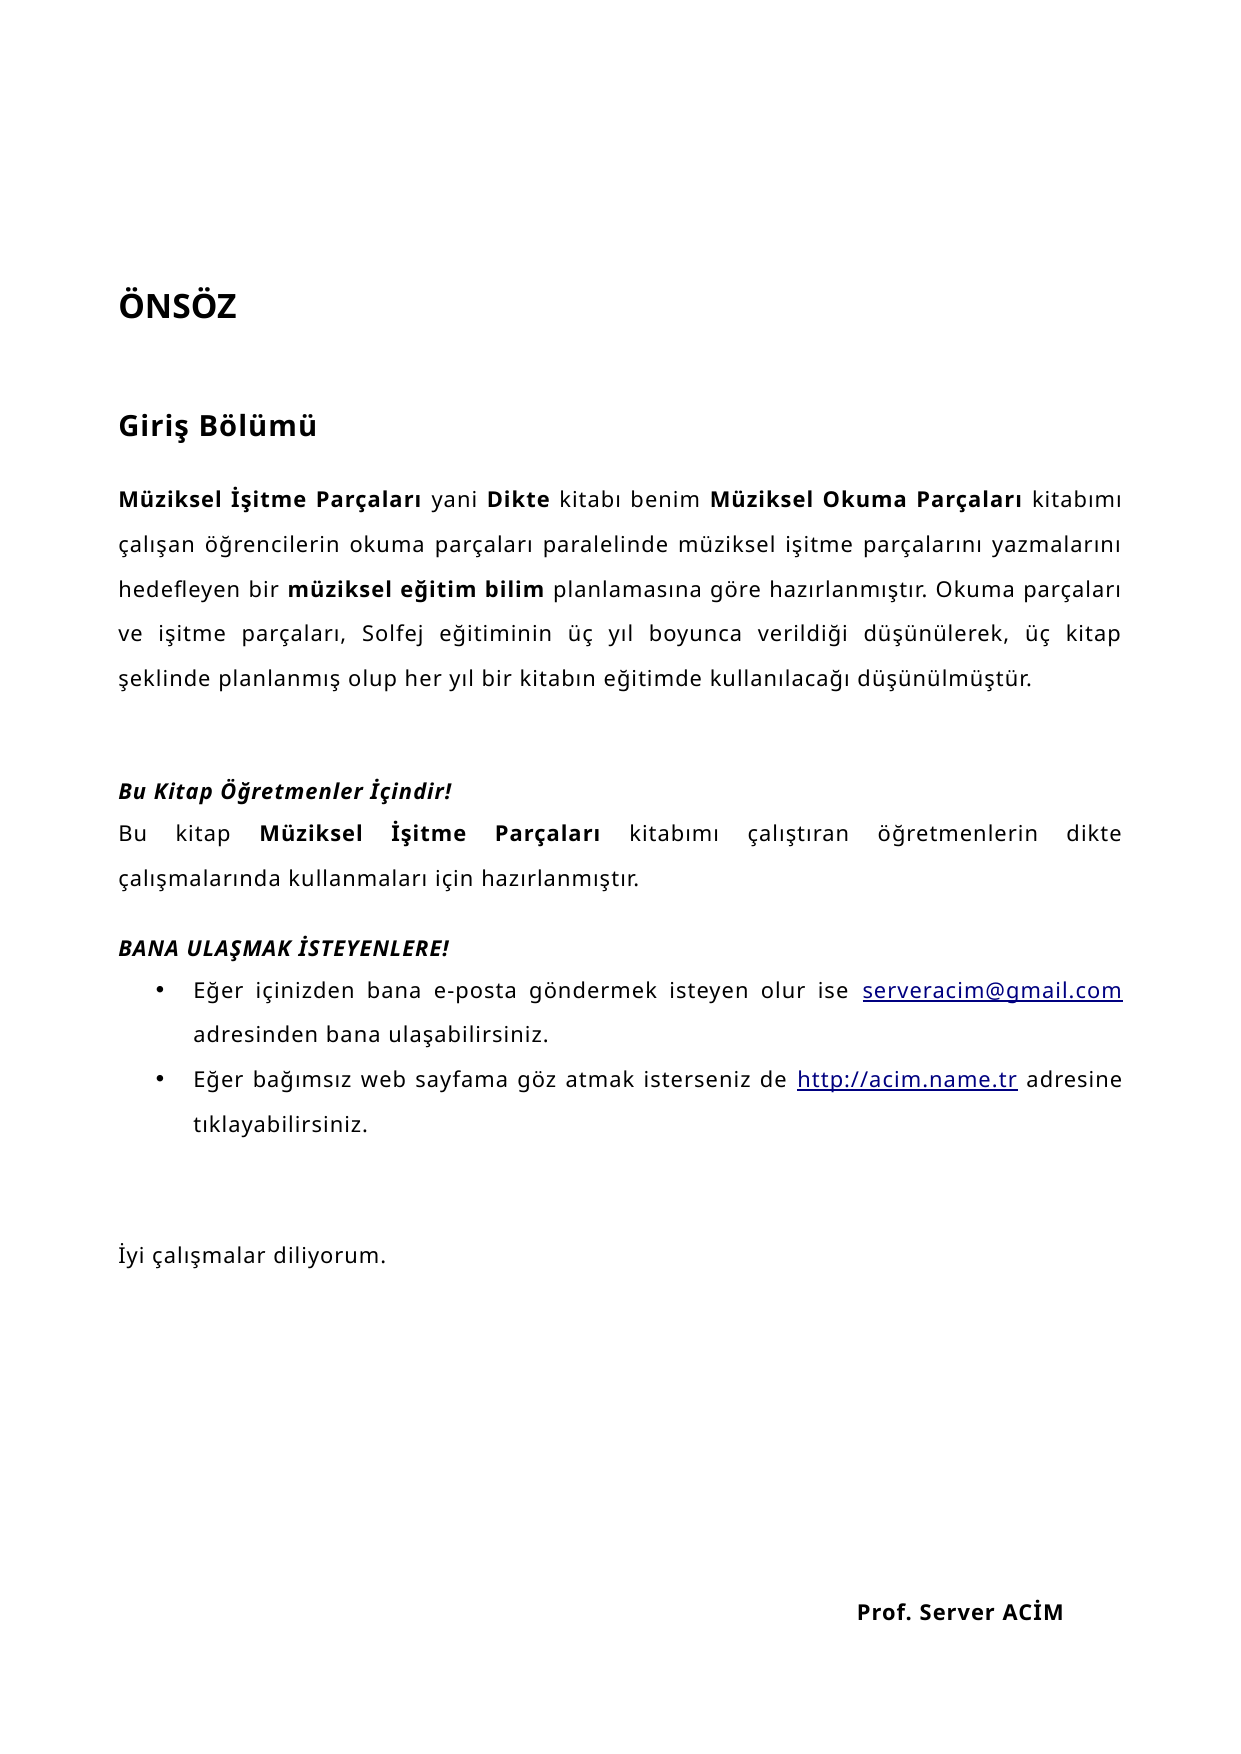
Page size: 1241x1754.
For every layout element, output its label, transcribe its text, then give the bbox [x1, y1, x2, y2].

text Prof. Server ACİM [857, 1597, 1122, 1627]
list Eğer içinizden bana e-posta göndermek isteyen olur ise serveracim@gmail.com adresinden bana ulaşabilirsiniz. [156, 975, 1122, 1049]
subtitle ÖNSÖZ [118, 283, 1122, 328]
subtitle BANA ULAŞMAK İSTEYENLERE! [118, 932, 1122, 962]
text İyi çalışmalar diliyorum. [118, 1240, 1122, 1269]
subtitle Bu Kitap Öğretmenler İçindir! [118, 776, 1122, 806]
subtitle Giriş Bölümü [118, 405, 1122, 445]
list Eğer bağımsız web sayfama göz atmak isterseniz de http://acim.name.tr adresine tıklayabilirsiniz. [156, 1064, 1122, 1139]
text Bu kitap Müziksel İşitme Parçaları kitabımı çalıştıran öğretmenlerin dikte çalışmalarında kullanmaları için hazırlanmıştır. [118, 818, 1122, 893]
text Müziksel İşitme Parçaları yani Dikte kitabı benim Müziksel Okuma Parçaları kitabımı çalışan öğrencilerin okuma parçaları paralelinde müziksel işitme parçalarını yazmalarını hedefleyen bir müziksel eğitim bilim planlamasına göre hazırlanmıştır. Okuma parçaları ve işitme parçaları, Solfej eğitiminin üç yıl boyunca verildiği düşünülerek, üç kitap şeklinde planlanmış olup her yıl bir kitabın eğitimde kullanılacağı düşünülmüştür. [118, 484, 1122, 693]
